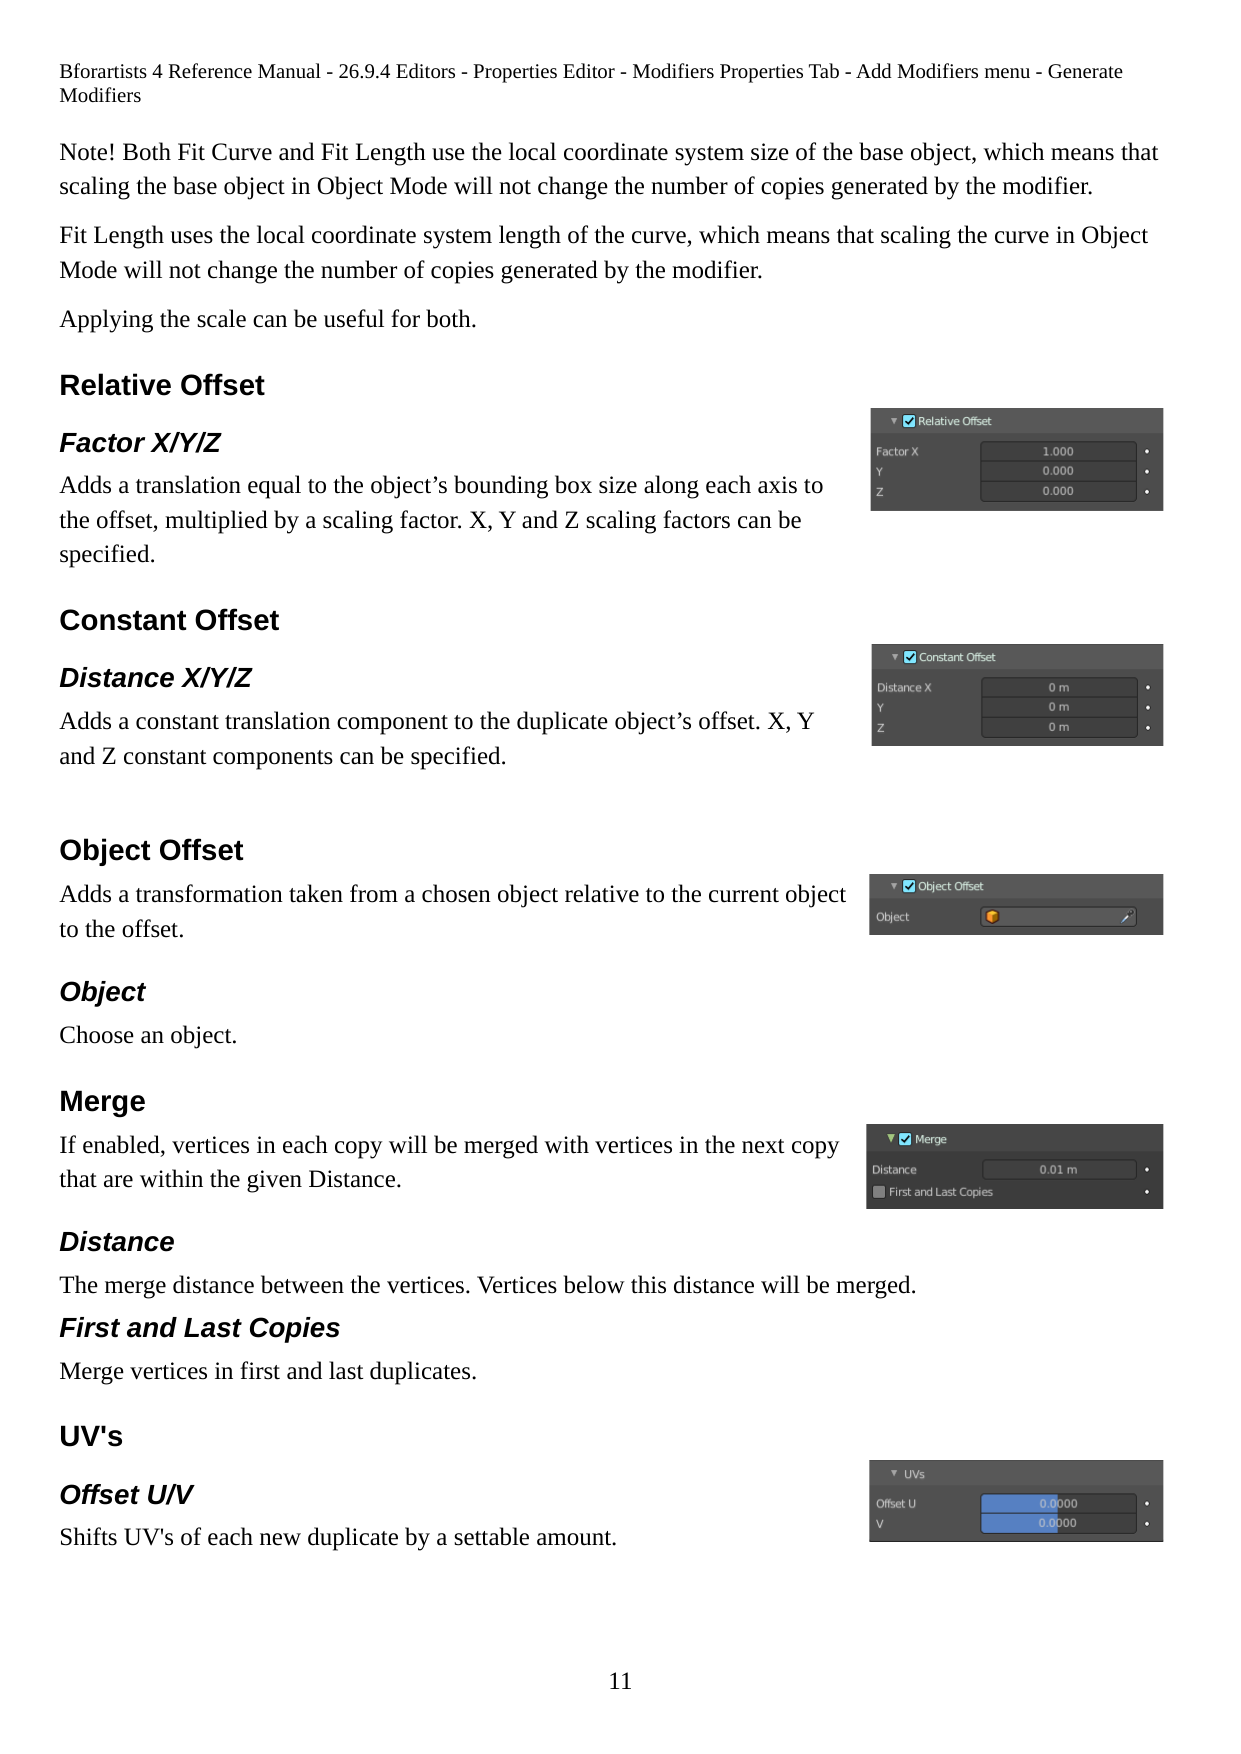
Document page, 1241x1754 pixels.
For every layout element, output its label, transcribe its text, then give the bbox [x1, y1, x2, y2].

subtitle Merge [59, 1083, 1181, 1117]
subtitle Object Offset [59, 833, 1181, 867]
text The merge distance between the vertices. Vertices below this distance will be merged. [59, 1270, 1181, 1299]
subtitle [1164, 426, 1181, 458]
text Choose an object. [59, 1020, 1181, 1048]
picture [866, 1124, 1164, 1209]
picture [869, 874, 1164, 935]
text Applying the scale can be useful for both. [59, 304, 1181, 332]
text Adds a translation equal to the object’s bounding box size along each axis to the offset, multiplied by a scaling factor. X, Y and Z scaling factors can be specified. [59, 471, 1181, 568]
subtitle Relative Offset [59, 367, 1181, 401]
subtitle [1164, 662, 1181, 694]
subtitle Factor X/Y/Z [59, 426, 870, 458]
text Fit Length uses the local coordinate system length of the curve, which means that scaling the curve in Object Mode will not change the number of copies generated by the modifier. [59, 220, 1181, 283]
subtitle Distance [59, 1226, 1181, 1258]
picture [870, 408, 1164, 511]
text Shifts UV's of each new duplicate by a settable amount. [59, 1522, 1181, 1551]
subtitle Offset U/V [59, 1478, 869, 1510]
picture [871, 644, 1164, 746]
subtitle Object [59, 975, 1181, 1007]
subtitle [1164, 1478, 1181, 1510]
picture [869, 1460, 1164, 1542]
text Adds a constant translation component to the duplicate object’s offset. X, Y and Z constant components can be specified. [59, 706, 1181, 769]
subtitle Constant Offset [59, 603, 1181, 637]
text Adds a transformation taken from a chosen object relative to the current object to the offset. [59, 879, 1181, 943]
subtitle Distance X/Y/Z [59, 662, 871, 694]
text Note! Both Fit Curve and Fit Length use the local coordinate system size of the base object, which means that scaling the base object in Object Mode will not change the number of copies generated by the modifier. [59, 137, 1181, 200]
subtitle First and Last Copies [59, 1311, 1181, 1343]
text Merge vertices in first and last duplicates. [59, 1356, 1181, 1384]
text If enabled, vertices in each copy will be merged with vertices in the next copy that are within the given Distance. [59, 1130, 866, 1193]
subtitle UV's [59, 1419, 1181, 1453]
